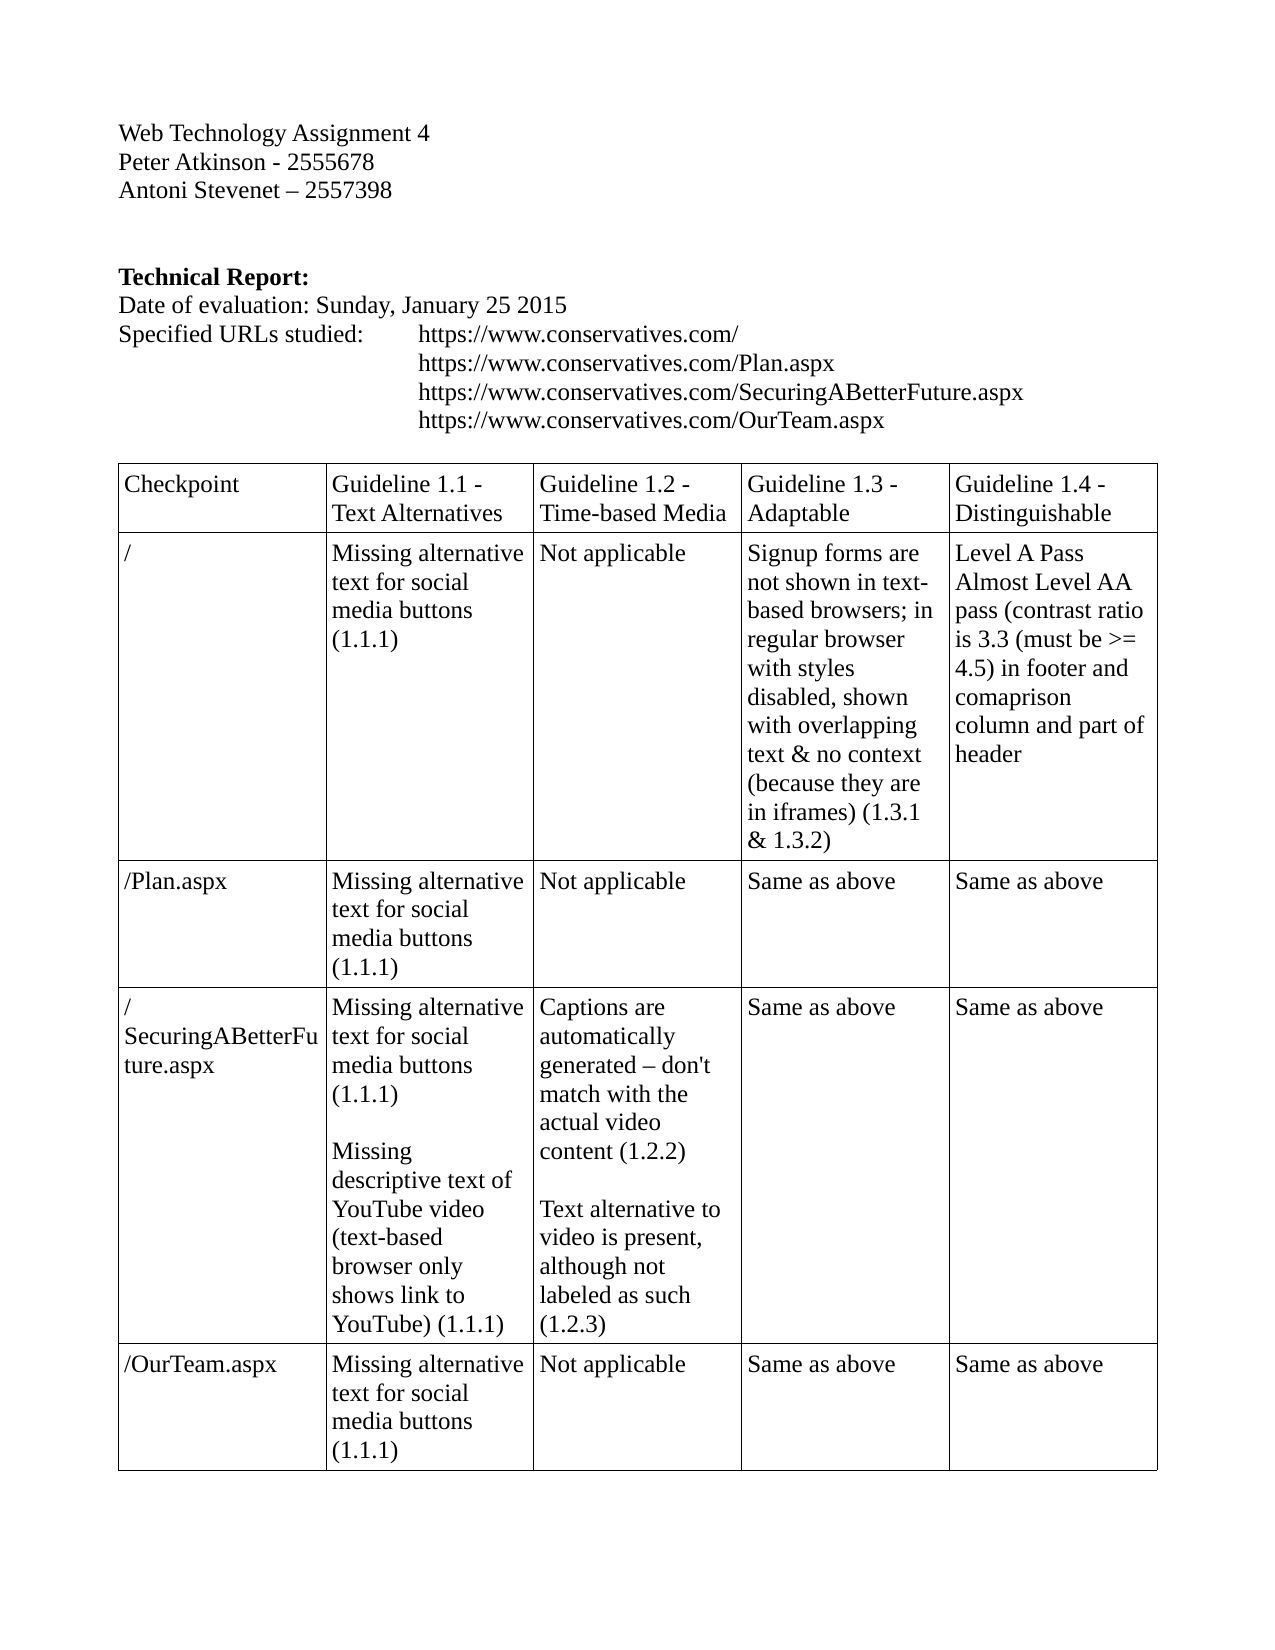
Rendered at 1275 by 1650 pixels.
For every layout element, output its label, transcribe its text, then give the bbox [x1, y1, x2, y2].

text Antoni Stevenet – 2557398 [118, 176, 1157, 204]
table_cell Not applicable [534, 1344, 741, 1470]
table_header Guideline 1.3 - Adaptable [742, 464, 949, 532]
table_cell Same as above [742, 988, 949, 1343]
table_cell Not applicable [534, 861, 741, 987]
table_cell Same as above [950, 988, 1157, 1343]
table_cell Missing alternative text for social media buttons (1.1.1) Missing descriptive text of YouTube video (text-based browser only shows link to YouTube) (1.1.1) [327, 988, 533, 1343]
text https://www.conservatives.com/SecuringABetterFuture.aspx [118, 377, 1157, 406]
text Date of evaluation: Sunday, January 25 2015 [118, 291, 1157, 319]
text https://www.conservatives.com/Plan.aspx [118, 348, 1157, 377]
table_cell Same as above [742, 861, 949, 987]
table_cell / [119, 533, 326, 860]
table_cell Missing alternative text for social media buttons (1.1.1) [327, 1344, 533, 1470]
table_cell /OurTeam.aspx [119, 1344, 326, 1470]
table_header Guideline 1.4 - Distinguishable [950, 464, 1157, 532]
table_cell Same as above [950, 1344, 1157, 1470]
text Web Technology Assignment 4 [118, 118, 1157, 147]
table_cell Missing alternative text for social media buttons (1.1.1) [327, 861, 533, 987]
table_cell Level A Pass Almost Level AA pass (contrast ratio is 3.3 (must be >= 4.5) in footer and comaprison column and part of header [950, 533, 1157, 860]
table_header Checkpoint [119, 464, 326, 532]
text Peter Atkinson - 2555678 [118, 147, 1157, 176]
table_cell Signup forms are not shown in text-based browsers; in regular browser with styles disabled, shown with overlapping text & no context (because they are in iframes) (1.3.1 & 1.3.2) [742, 533, 949, 860]
table_cell /Plan.aspx [119, 861, 326, 987]
table_cell Not applicable [534, 533, 741, 860]
text https://www.conservatives.com/OurTeam.aspx [118, 406, 1157, 434]
table_cell Missing alternative text for social media buttons (1.1.1) [327, 533, 533, 860]
text Specified URLs studied: https://www.conservatives.com/ [118, 319, 1157, 348]
table_cell Same as above [950, 861, 1157, 987]
table_header Guideline 1.2 - Time-based Media [534, 464, 741, 532]
text Technical Report: [118, 262, 1157, 291]
table_cell Captions are automatically generated – don't match with the actual video content (1.2.2) Text alternative to video is present, although not labeled as such (1.2.3) [534, 988, 741, 1343]
table_cell /SecuringABetterFuture.aspx [119, 988, 326, 1343]
table_cell Same as above [742, 1344, 949, 1470]
table_header Guideline 1.1 - Text Alternatives [327, 464, 533, 532]
